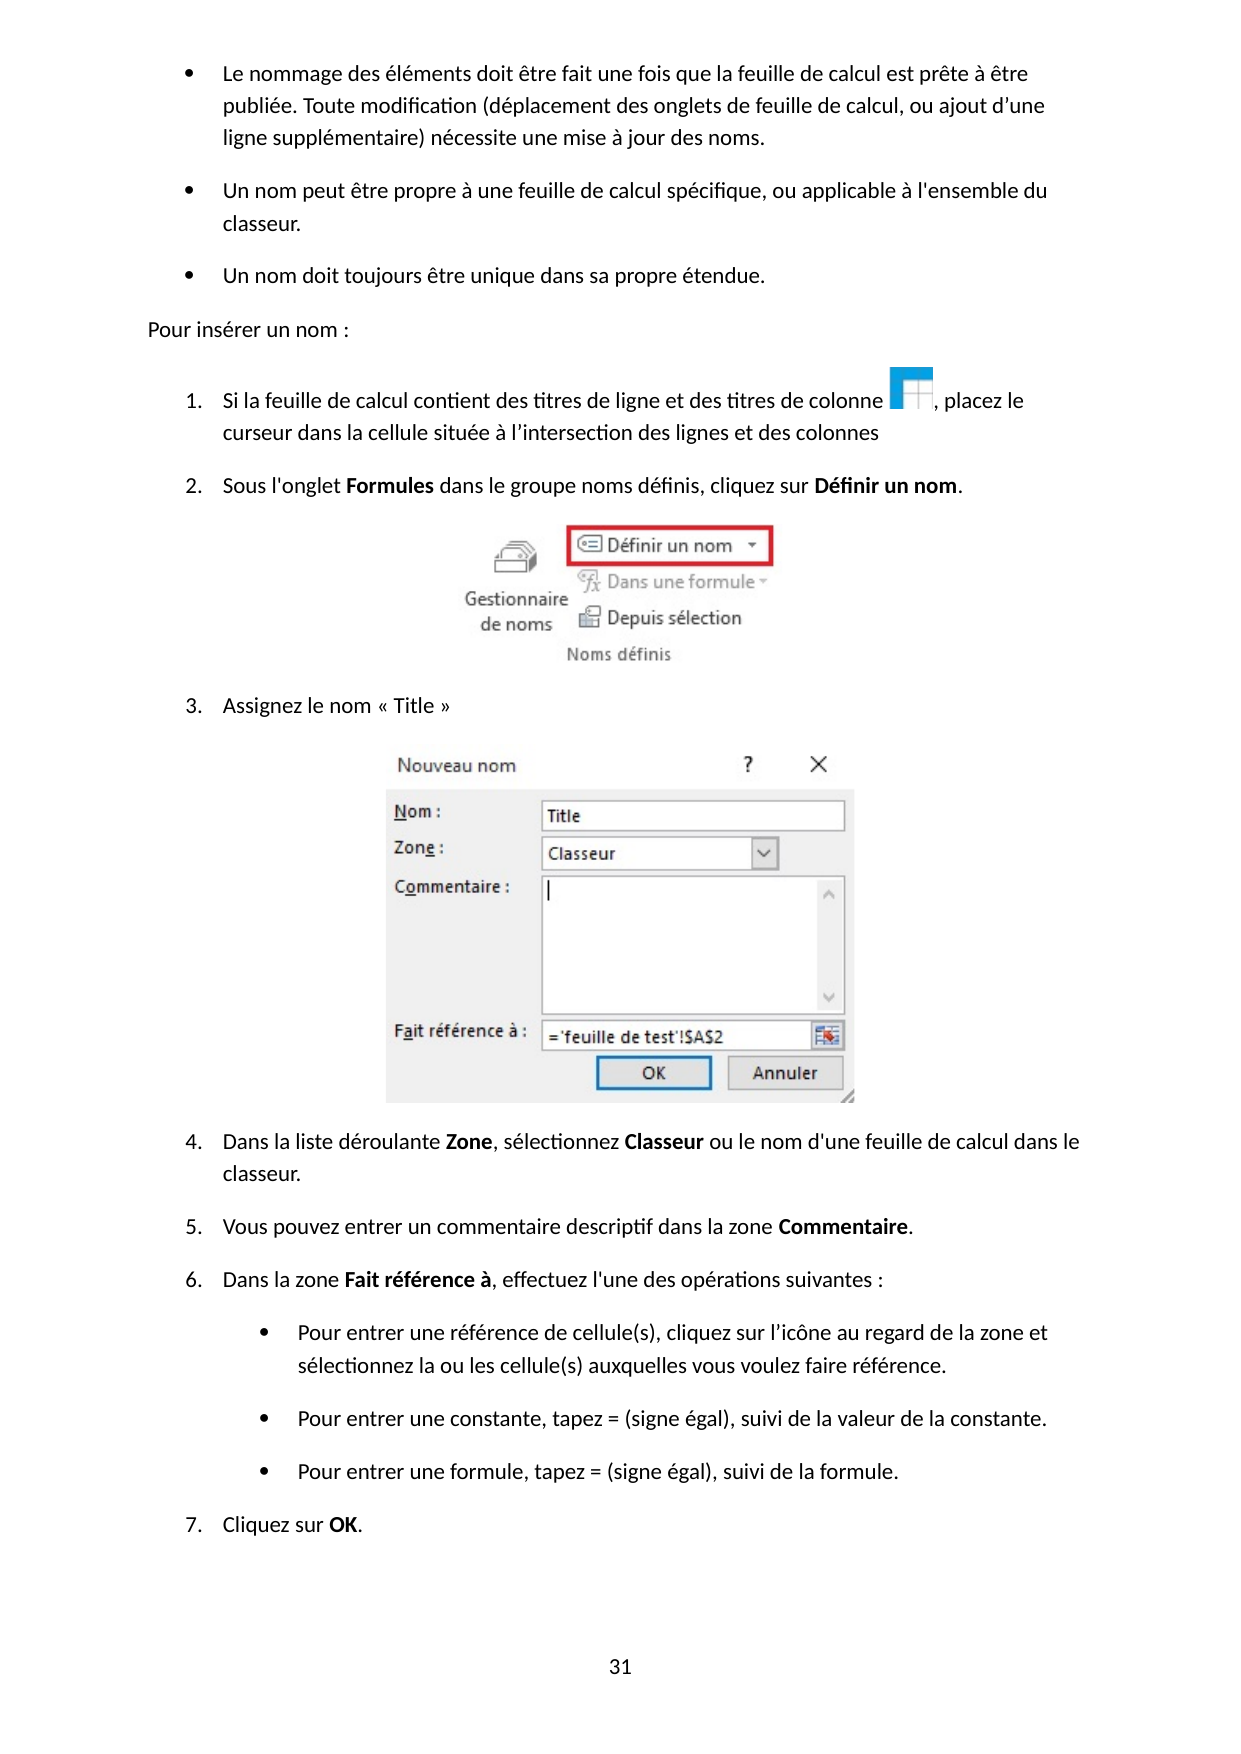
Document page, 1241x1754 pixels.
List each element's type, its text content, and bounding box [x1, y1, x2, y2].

list Dans la liste déroulante Zone, sélectionnez Classeur ou le nom d'une feuille de calcul dans le classeur. [185, 1127, 1093, 1187]
list Pour entrer une référence de cellule(s), cliquez sur l’icône au regard de la zone et sélectionnez la ou les cellule(s) auxquelles vous voulez faire référence. [260, 1318, 1093, 1379]
list Si la feuille de calcul contient des titres de ligne et des titres de colonne , placez le curseur dans la cellule située à l’intersection des lignes et des colonnes [185, 368, 1093, 446]
list Assignez le nom « Title » [185, 691, 1093, 719]
picture [457, 524, 783, 667]
picture [901, 378, 933, 409]
picture [385, 744, 855, 1103]
list Un nom doit toujours être unique dans sa propre étendue. [185, 262, 1093, 290]
list Le nommage des éléments doit être fait une fois que la feuille de calcul est prête à être publiée. Toute modification (déplacement des onglets de feuille de calcul, ou ajout d’une ligne supplémentaire) nécessite une mise à jour des noms. [185, 59, 1093, 151]
list Pour entrer une formule, tapez = (signe égal), suivi de la formule. [260, 1457, 1093, 1485]
picture [889, 367, 893, 409]
text Pour insérer un nom : [148, 315, 1093, 343]
list Dans la zone Fait référence à, effectuez l'une des opérations suivantes : [185, 1266, 1093, 1293]
list Cliquez sur OK. [185, 1510, 1093, 1538]
list Sous l'onglet Formules dans le groupe noms définis, cliquez sur Définir un nom. [185, 471, 1093, 499]
list Pour entrer une constante, tapez = (signe égal), suivi de la valeur de la constante. [260, 1404, 1093, 1432]
list Un nom peut être propre à une feuille de calcul spécifique, ou applicable à l'ensemble du classeur. [185, 176, 1093, 237]
list Vous pouvez entrer un commentaire descriptif dans la zone Commentaire. [185, 1212, 1093, 1241]
